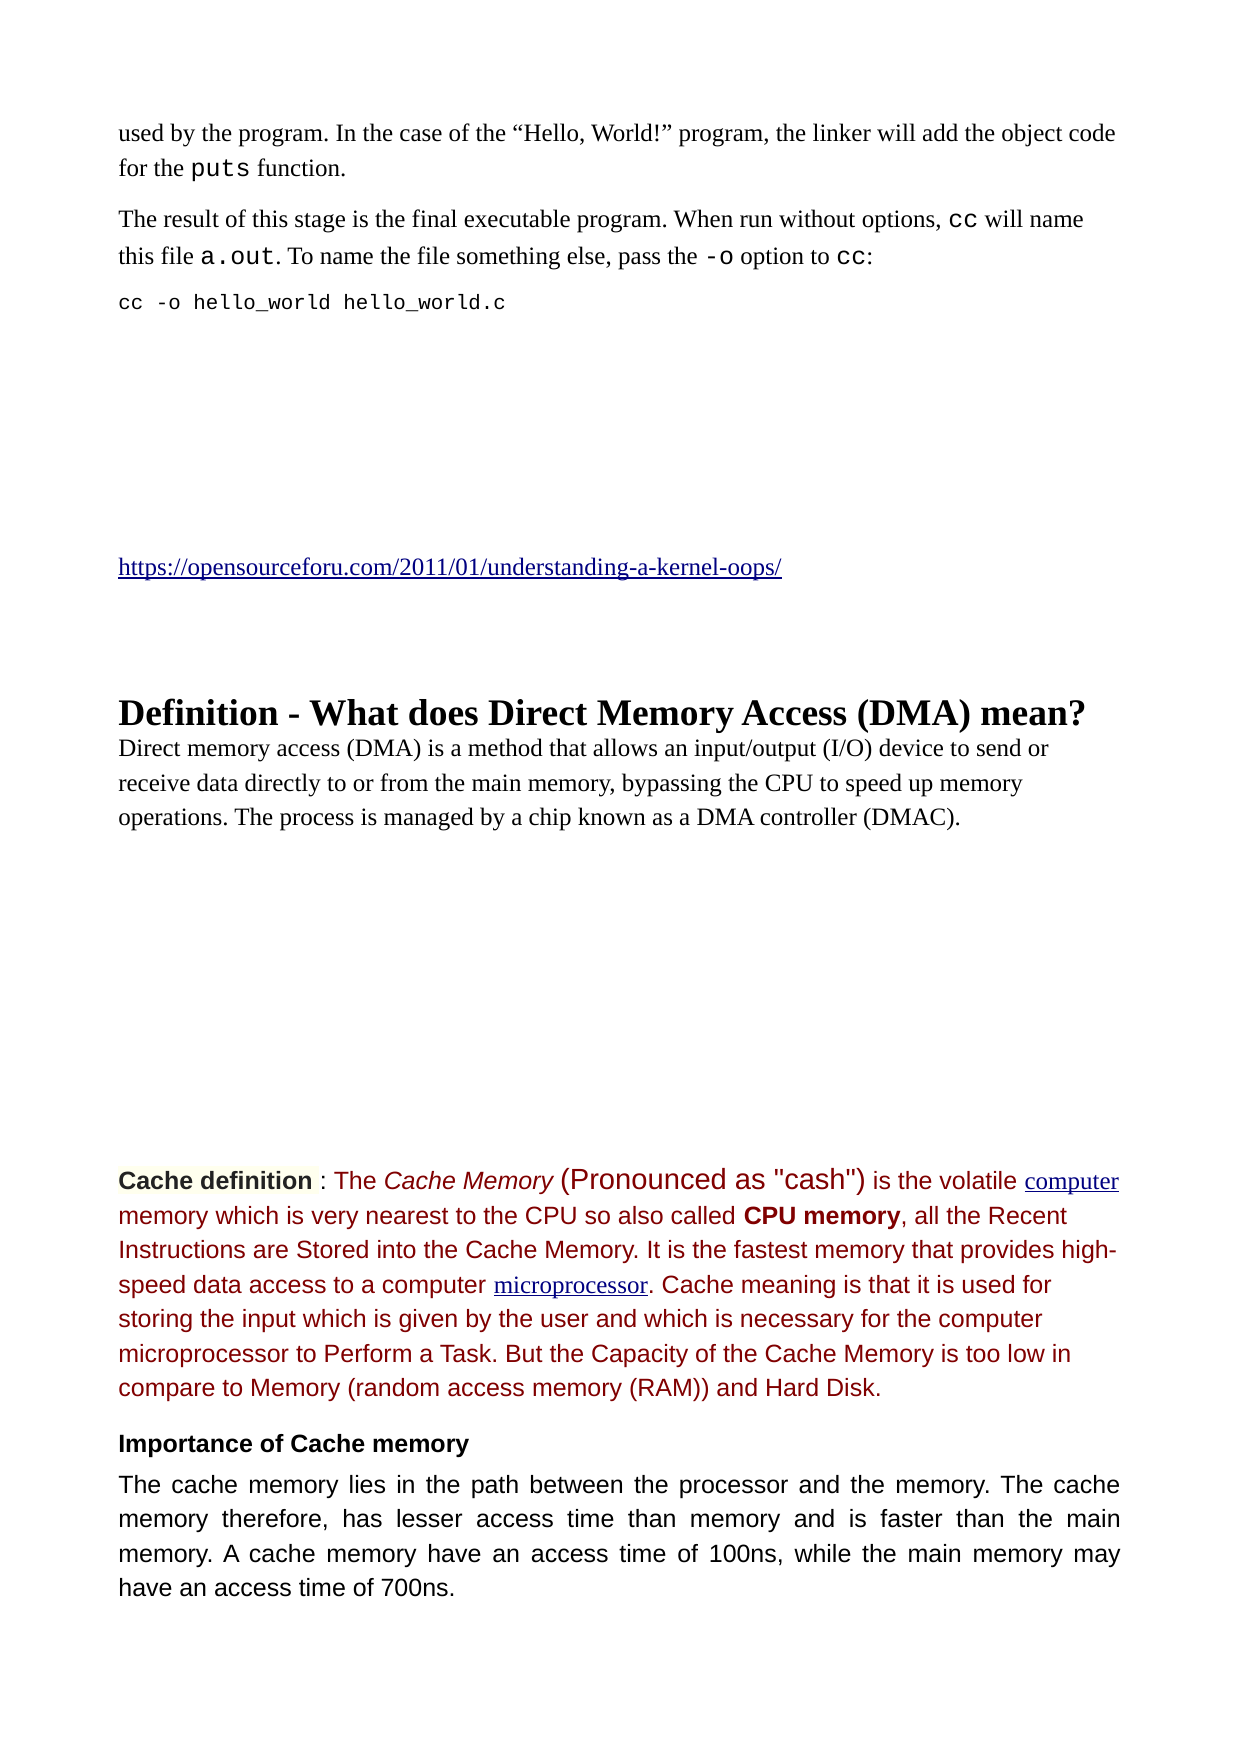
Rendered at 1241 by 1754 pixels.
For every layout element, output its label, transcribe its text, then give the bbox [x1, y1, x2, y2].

text The result of this stage is the final executable program. When run without options, cc will name this file a.out. To name the file something else, pass the -o option to cc: [118, 204, 1122, 272]
text https://opensourceforu.com/2011/01/understanding-a-kernel-oops/ [118, 552, 1122, 581]
subtitle Definition - What does Direct Memory Access (DMA) mean? [118, 690, 1122, 733]
text Direct memory access (DMA) is a method that allows an input/output (I/O) device to send or receive data directly to or from the main memory, bypassing the CPU to speed up memory operations. The process is managed by a chip known as a DMA controller (DMAC). [118, 733, 1122, 831]
text The cache memory lies in the path between the processor and the memory. The cache memory therefore, has lesser access time than memory and is faster than the main memory. A cache memory have an access time of 100ns, while the main memory may have an access time of 700ns. [118, 1470, 1122, 1602]
subtitle Importance of Cache memory [118, 1429, 1122, 1457]
text Cache definition : The Cache Memory (Pronounced as "cash") is the volatile computer memory which is very nearest to the CPU so also called CPU memory, all the Recent Instructions are Stored into the Cache Memory. It is the fastest memory that provides high-speed data access to a computer microprocessor. Cache meaning is that it is used for storing the input which is given by the user and which is necessary for the computer microprocessor to Perform a Task. But the Capacity of the Cache Memory is too low in compare to Memory (random access memory (RAM)) and Hard Disk. [118, 1162, 1122, 1402]
text cc -o hello_world hello_world.c [118, 292, 1122, 316]
text used by the program. In the case of the “Hello, World!” program, the linker will add the object code for the puts function. [118, 118, 1122, 183]
